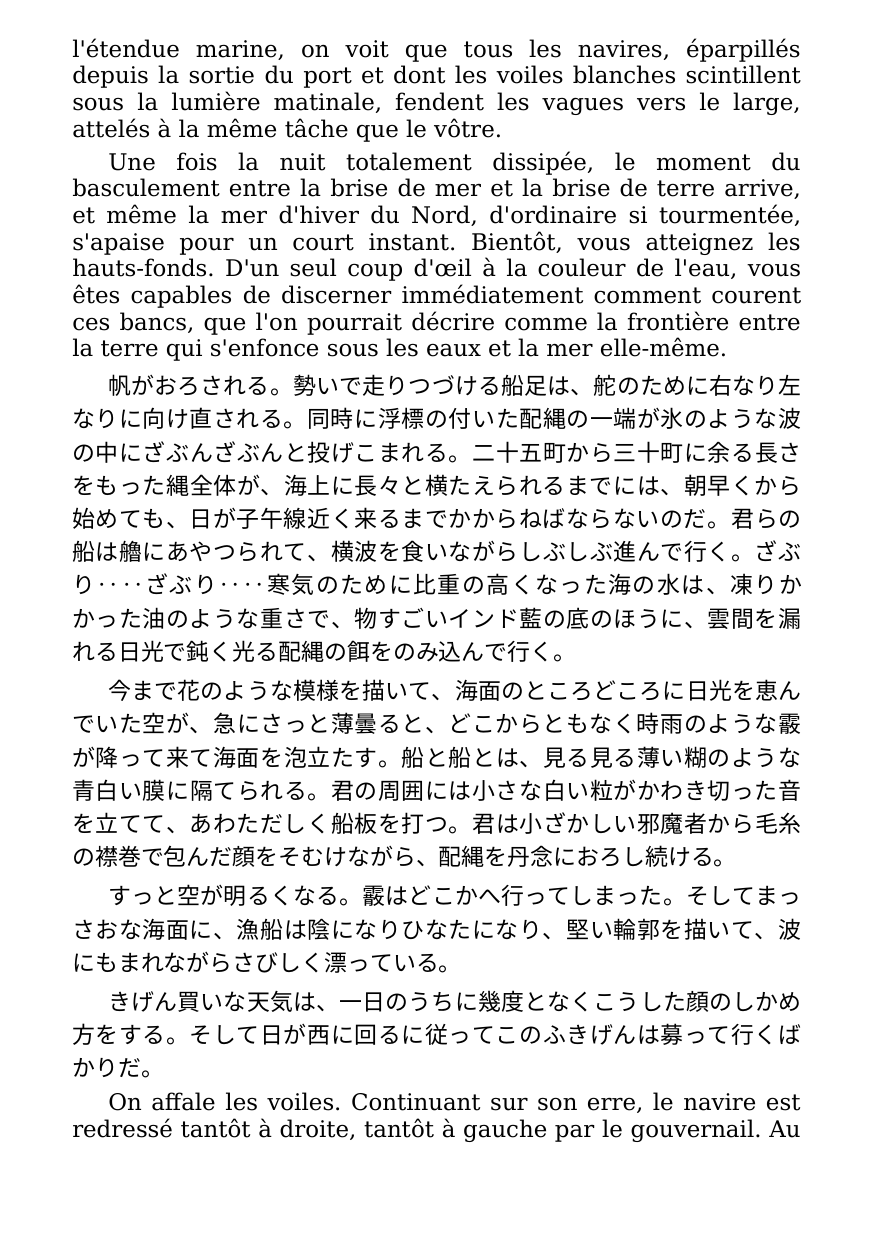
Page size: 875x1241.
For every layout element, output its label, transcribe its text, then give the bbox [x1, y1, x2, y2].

text l'étendue marine, on voit que tous les navires, éparpillés depuis la sortie du port et dont les voiles blanches scintillent sous la lumière matinale, fendent les vagues vers le large, attelés à la même tâche que le vôtre. [72, 36, 802, 143]
text すっと空が明るくなる。霰はどこかへ行ってしまった。そしてまっさおな海面に、漁船は陰になりひなたになり、堅い輪郭を描いて、波にもまれながらさびしく漂っている。 [72, 878, 802, 978]
text 今まで花のような模様を描いて、海面のところどころに日光を恵んでいた空が、急にさっと薄曇ると、どこからともなく時雨のような霰が降って来て海面を泡立たす。船と船とは、見る見る薄い糊のような青白い膜に隔てられる。君の周囲には小さな白い粒がかわき切った音を立てて、あわただしく船板を打つ。君は小ざかしい邪魔者から毛糸の襟巻で包んだ顔をそむけながら、配縄を丹念におろし続ける。 [72, 673, 802, 872]
text Une fois la nuit totalement dissipée, le moment du basculement entre la brise de mer et la brise de terre arrive, et même la mer d'hiver du Nord, d'ordinaire si tourmentée, s'apaise pour un court instant. Bientôt, vous atteignez les hauts-fonds. D'un seul coup d'œil à la couleur de l'eau, vous êtes capables de discerner immédiatement comment courent ces bancs, que l'on pourrait décrire comme la frontière entre la terre qui s'enfonce sous les eaux et la mer elle-même. [72, 149, 802, 362]
text 帆がおろされる。勢いで走りつづける船足は、舵のために右なり左なりに向け直される。同時に浮標の付いた配縄の一端が氷のような波の中にざぶんざぶんと投げこまれる。二十五町から三十町に余る長さをもった縄全体が、海上に長々と横たえられるまでには、朝早くから始めても、日が子午線近く来るまでかからねばならないのだ。君らの船は艪にあやつられて、横波を食いながらしぶしぶ進んで行く。ざぶり‥‥ざぶり‥‥寒気のために比重の高くなった海の水は、凍りかかった油のような重さで、物すごいインド藍の底のほうに、雲間を漏れる日光で鈍く光る配縄の餌をのみ込んで行く。 [72, 368, 802, 667]
text On affale les voiles. Continuant sur son erre, le navire est redressé tantôt à droite, tantôt à gauche par le gouvernail. Au [72, 1089, 802, 1143]
text きげん買いな天気は、一日のうちに幾度となくこうした顔のしかめ方をする。そして日が西に回るに従ってこのふきげんは募って行くばかりだ。 [72, 984, 802, 1083]
